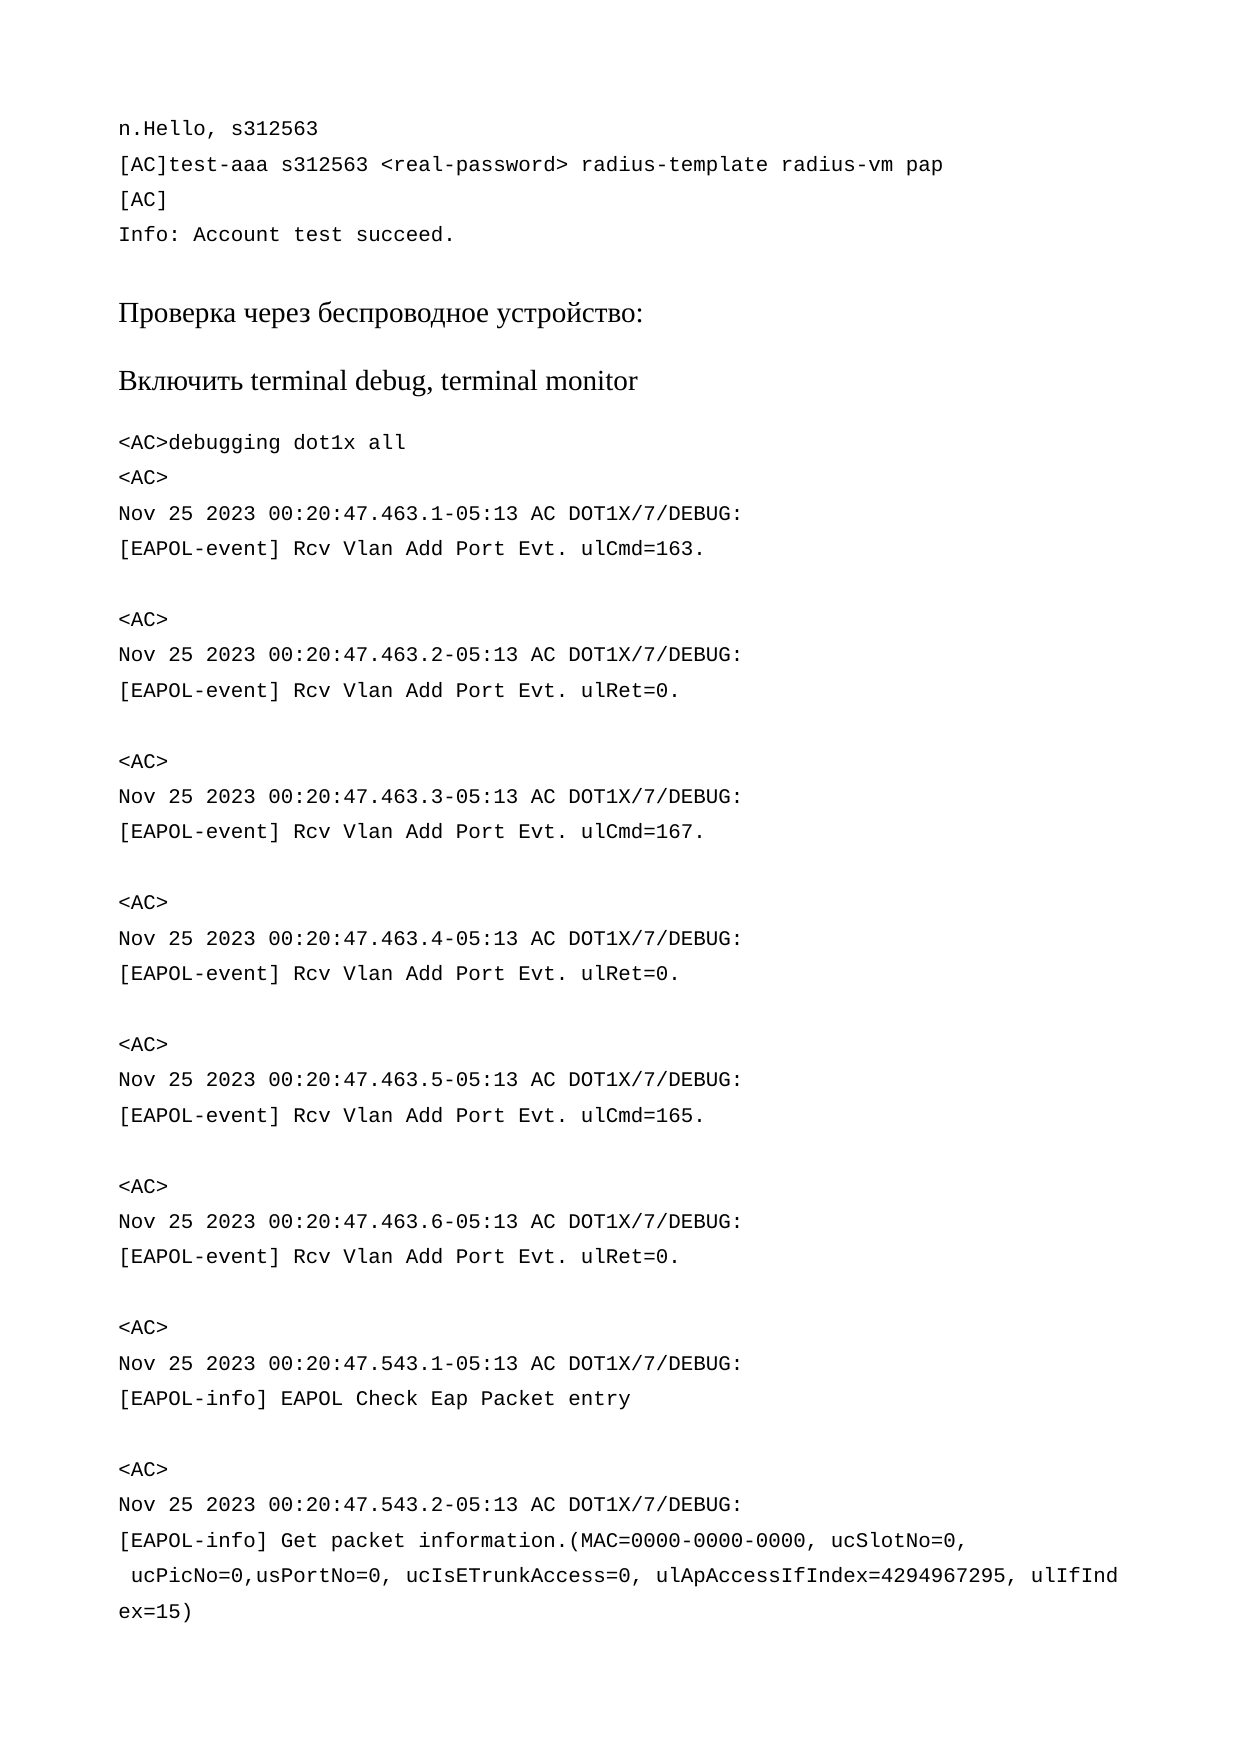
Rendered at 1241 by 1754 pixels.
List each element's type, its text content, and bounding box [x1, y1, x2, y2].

text Nov 25 2023 00:20:47.463.6-05:13 AC DOT1X/7/DEBUG: [118, 1211, 1122, 1235]
text [AC] [118, 189, 1122, 213]
text <AC>debugging dot1x all [118, 432, 1122, 456]
text Включить terminal debug, terminal monitor [118, 363, 1122, 397]
text <AC> [118, 1176, 1122, 1199]
text [EAPOL-info] EAPOL Check Eap Packet entry [118, 1388, 1122, 1412]
text [EAPOL-event] Rcv Vlan Add Port Evt. ulRet=0. [118, 963, 1122, 987]
text <AC> [118, 1317, 1122, 1341]
text Nov 25 2023 00:20:47.463.1-05:13 AC DOT1X/7/DEBUG: [118, 503, 1122, 526]
text [EAPOL-event] Rcv Vlan Add Port Evt. ulCmd=163. [118, 538, 1122, 562]
text Nov 25 2023 00:20:47.543.1-05:13 AC DOT1X/7/DEBUG: [118, 1353, 1122, 1376]
text n.Hello, s312563 [118, 118, 1122, 142]
text Nov 25 2023 00:20:47.463.3-05:13 AC DOT1X/7/DEBUG: [118, 786, 1122, 810]
text Nov 25 2023 00:20:47.463.5-05:13 AC DOT1X/7/DEBUG: [118, 1069, 1122, 1093]
text [AC]test-aaa s312563 <real-password> radius-template radius-vm pap [118, 153, 1122, 177]
text <AC> [118, 1034, 1122, 1058]
text Проверка через беспроводное устройство: [118, 295, 1122, 329]
text Nov 25 2023 00:20:47.463.4-05:13 AC DOT1X/7/DEBUG: [118, 928, 1122, 951]
text ex=15) [118, 1601, 1122, 1624]
text [EAPOL-event] Rcv Vlan Add Port Evt. ulCmd=167. [118, 821, 1122, 845]
text Nov 25 2023 00:20:47.463.2-05:13 AC DOT1X/7/DEBUG: [118, 644, 1122, 668]
text [EAPOL-event] Rcv Vlan Add Port Evt. ulRet=0. [118, 680, 1122, 703]
text Info: Account test succeed. [118, 224, 1122, 248]
text ucPicNo=0,usPortNo=0, ucIsETrunkAccess=0, ulApAccessIfIndex=4294967295, ulIfInd [118, 1565, 1122, 1589]
text Nov 25 2023 00:20:47.543.2-05:13 AC DOT1X/7/DEBUG: [118, 1494, 1122, 1518]
text <AC> [118, 892, 1122, 916]
text [EAPOL-event] Rcv Vlan Add Port Evt. ulRet=0. [118, 1246, 1122, 1270]
text [EAPOL-info] Get packet information.(MAC=0000-0000-0000, ucSlotNo=0, [118, 1530, 1122, 1553]
text <AC> [118, 751, 1122, 774]
text <AC> [118, 1459, 1122, 1483]
text [EAPOL-event] Rcv Vlan Add Port Evt. ulCmd=165. [118, 1105, 1122, 1128]
text <AC> [118, 467, 1122, 491]
text <AC> [118, 609, 1122, 633]
